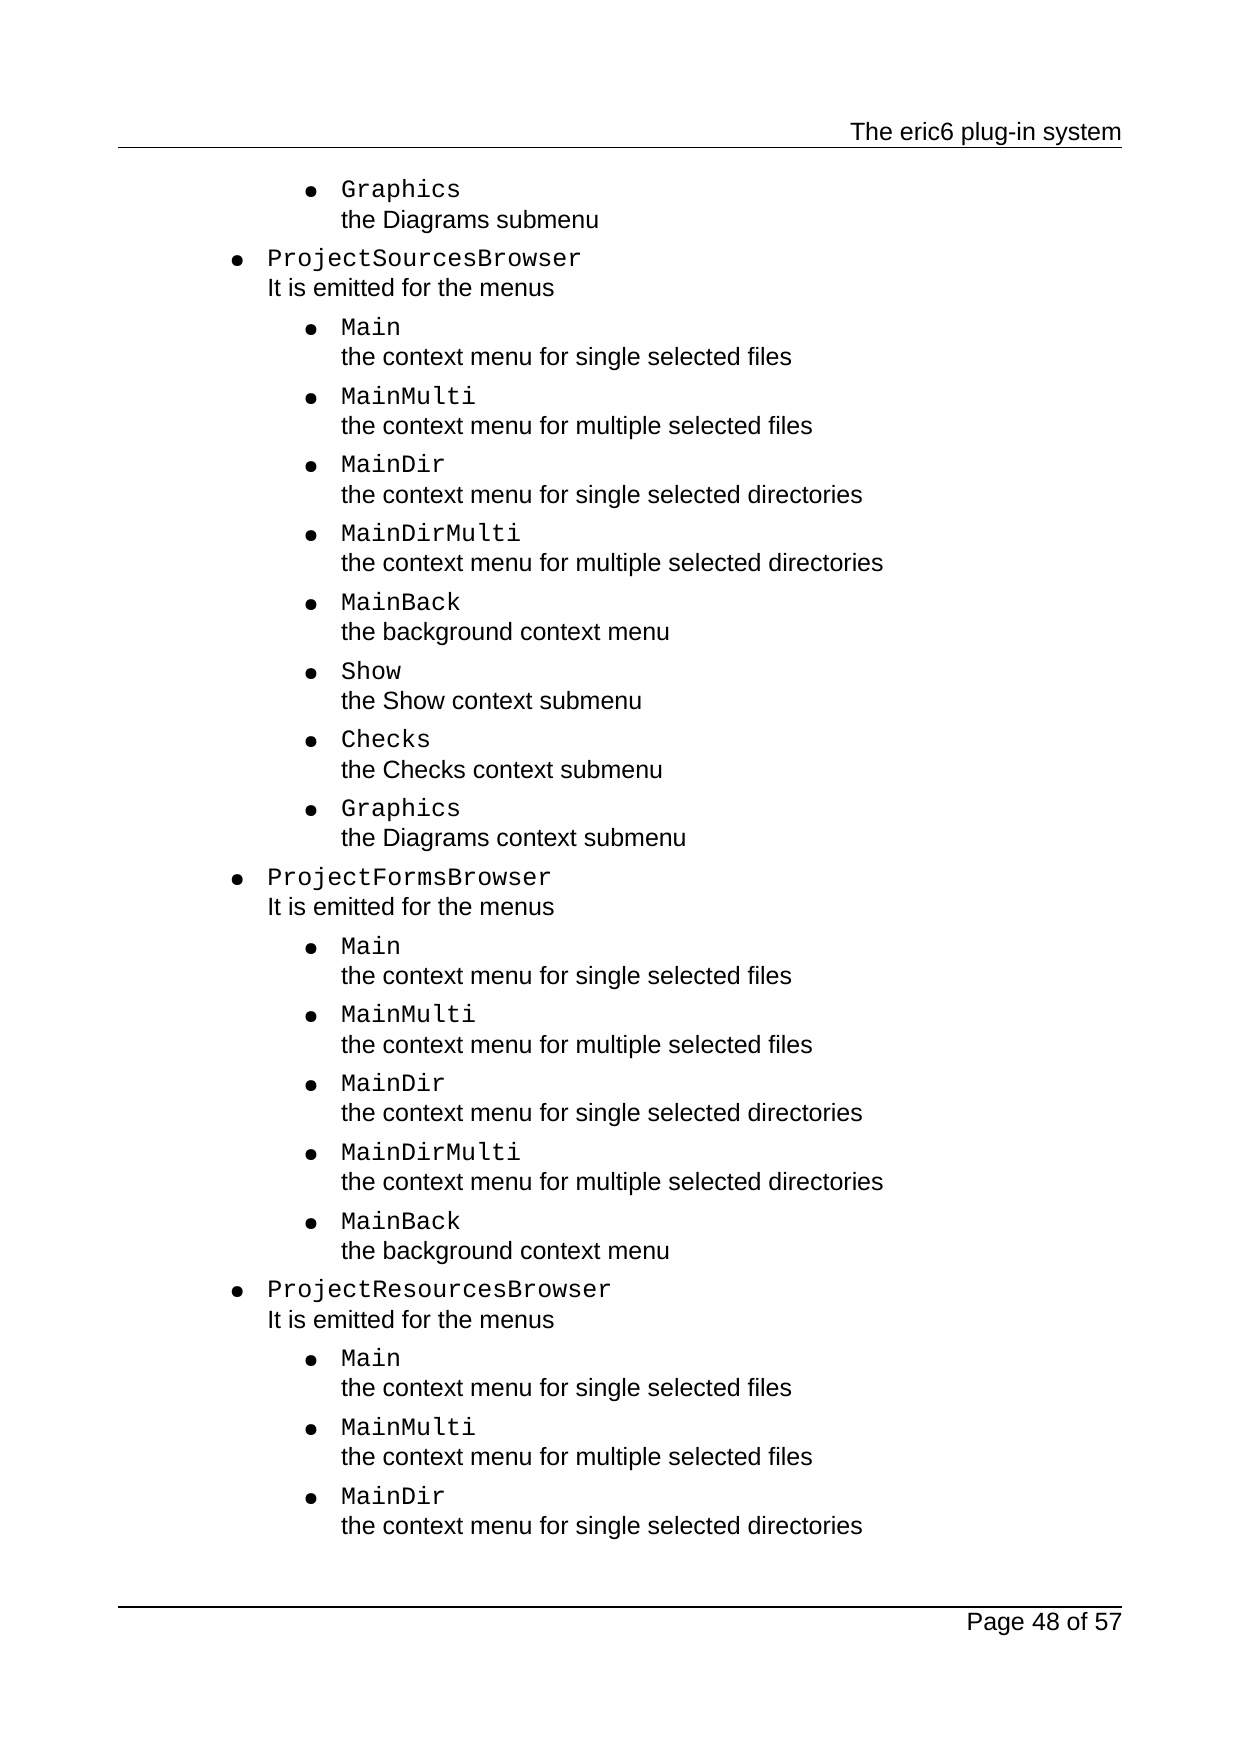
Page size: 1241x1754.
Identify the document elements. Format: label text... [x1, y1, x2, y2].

list MainDirMulti the context menu for multiple selected directories [303, 1139, 1122, 1196]
list MainDir the context menu for single selected directories [303, 1071, 1122, 1127]
list ProjectFormsBrowser It is emitted for the menus [229, 864, 1122, 921]
list MainBack the background context menu [303, 589, 1122, 646]
list Checks the Checks context submenu [303, 727, 1122, 783]
list Graphics the Diagrams submenu [303, 177, 1122, 233]
list Show the Show context submenu [303, 658, 1122, 714]
list ProjectResourcesBrowser It is emitted for the menus [229, 1277, 1122, 1333]
list MainDir the context menu for single selected directories [303, 452, 1122, 508]
list MainDir the context menu for single selected directories [303, 1483, 1122, 1539]
list ProjectSourcesBrowser It is emitted for the menus [229, 246, 1122, 302]
list Main the context menu for single selected files [303, 314, 1122, 371]
list MainBack the background context menu [303, 1208, 1122, 1264]
list Main the context menu for single selected files [303, 933, 1122, 989]
list Main the context menu for single selected files [303, 1346, 1122, 1402]
list MainMulti the context menu for multiple selected files [303, 1414, 1122, 1471]
list MainMulti the context menu for multiple selected files [303, 1002, 1122, 1058]
list MainDirMulti the context menu for multiple selected directories [303, 521, 1122, 577]
list Graphics the Diagrams context submenu [303, 796, 1122, 852]
list MainMulti the context menu for multiple selected files [303, 383, 1122, 439]
